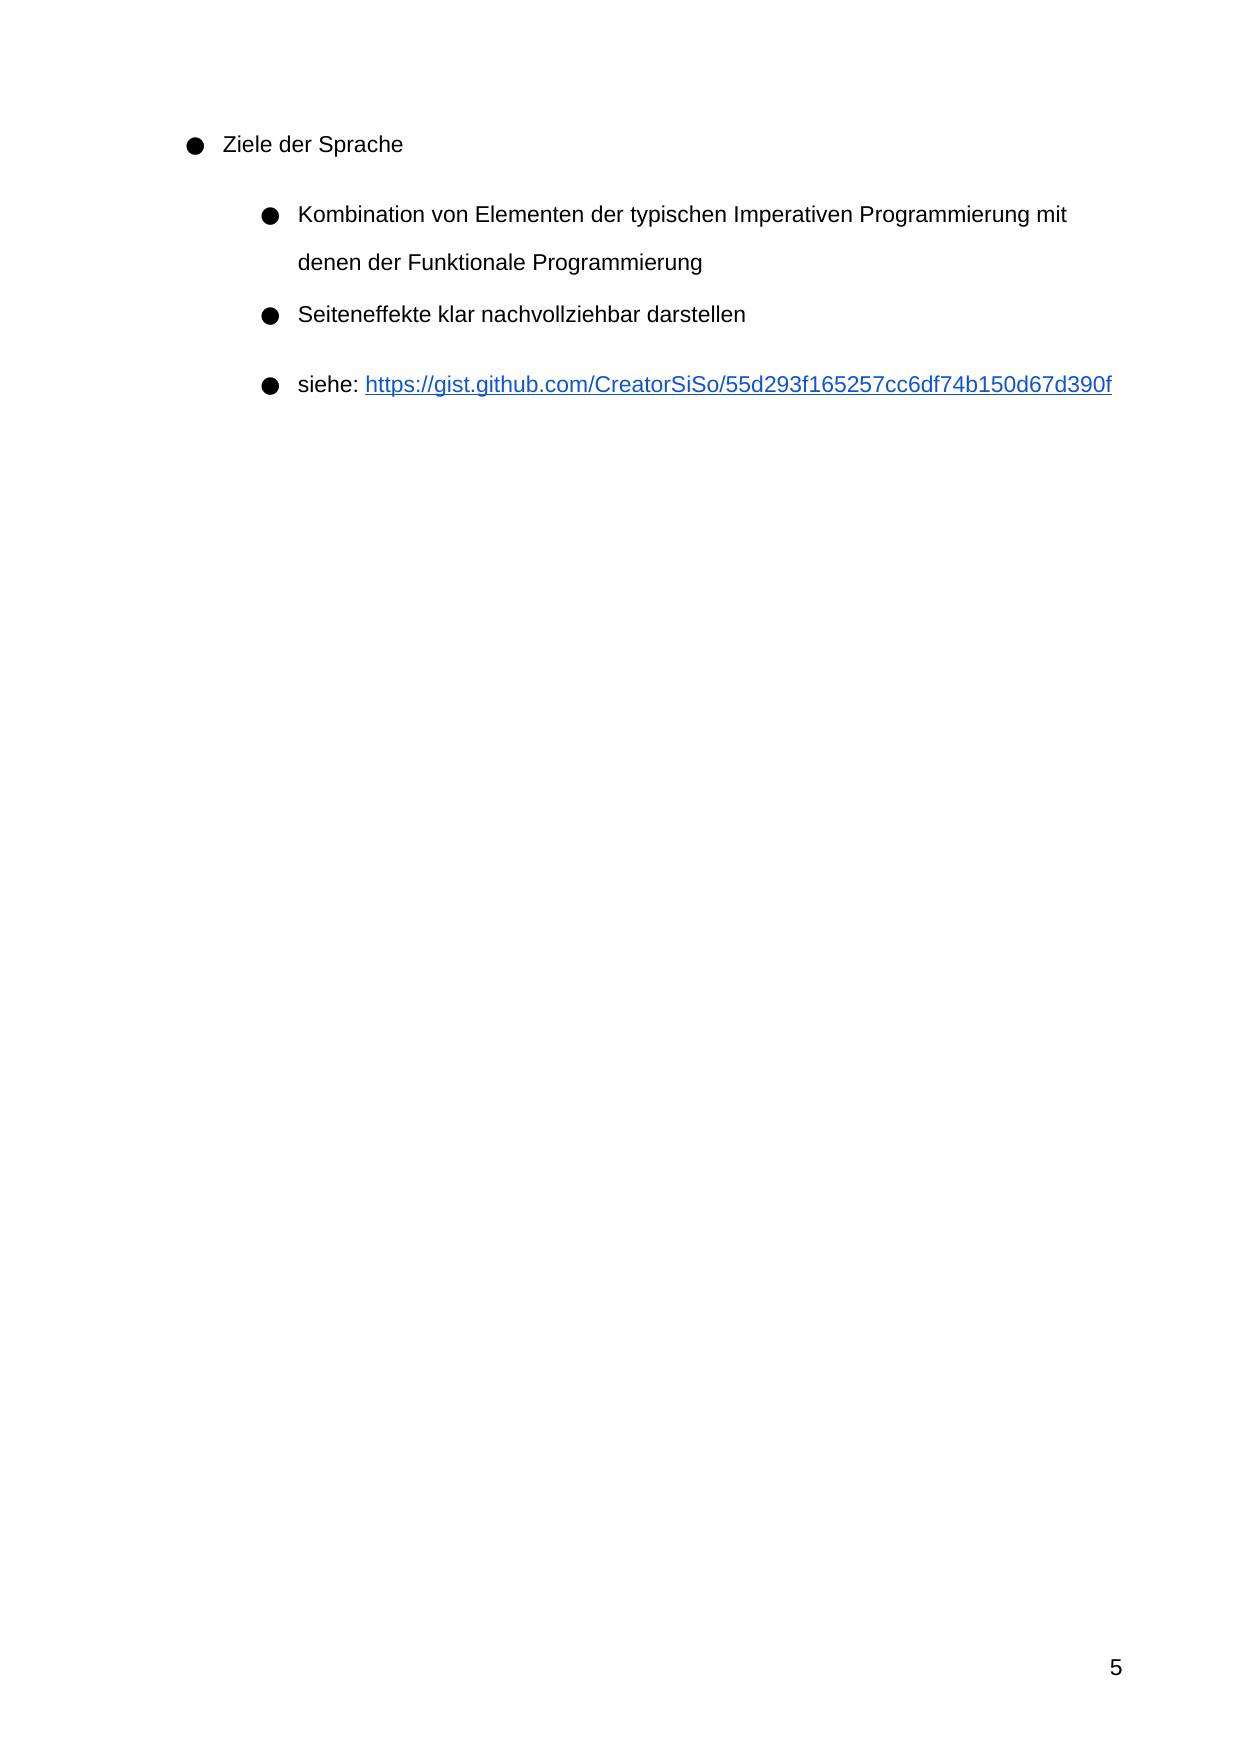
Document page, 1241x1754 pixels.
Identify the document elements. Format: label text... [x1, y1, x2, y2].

list Kombination von Elementen der typischen Imperativen Programmierung mit denen der Funktionale Programmierung [260, 188, 1122, 275]
list Seiteneffekte klar nachvollziehbar darstellen [260, 288, 1122, 335]
list Ziele der Sprache [185, 118, 1122, 165]
list siehe: https://gist.github.com/CreatorSiSo/55d293f165257cc6df74b150d67d390f [260, 358, 1122, 406]
